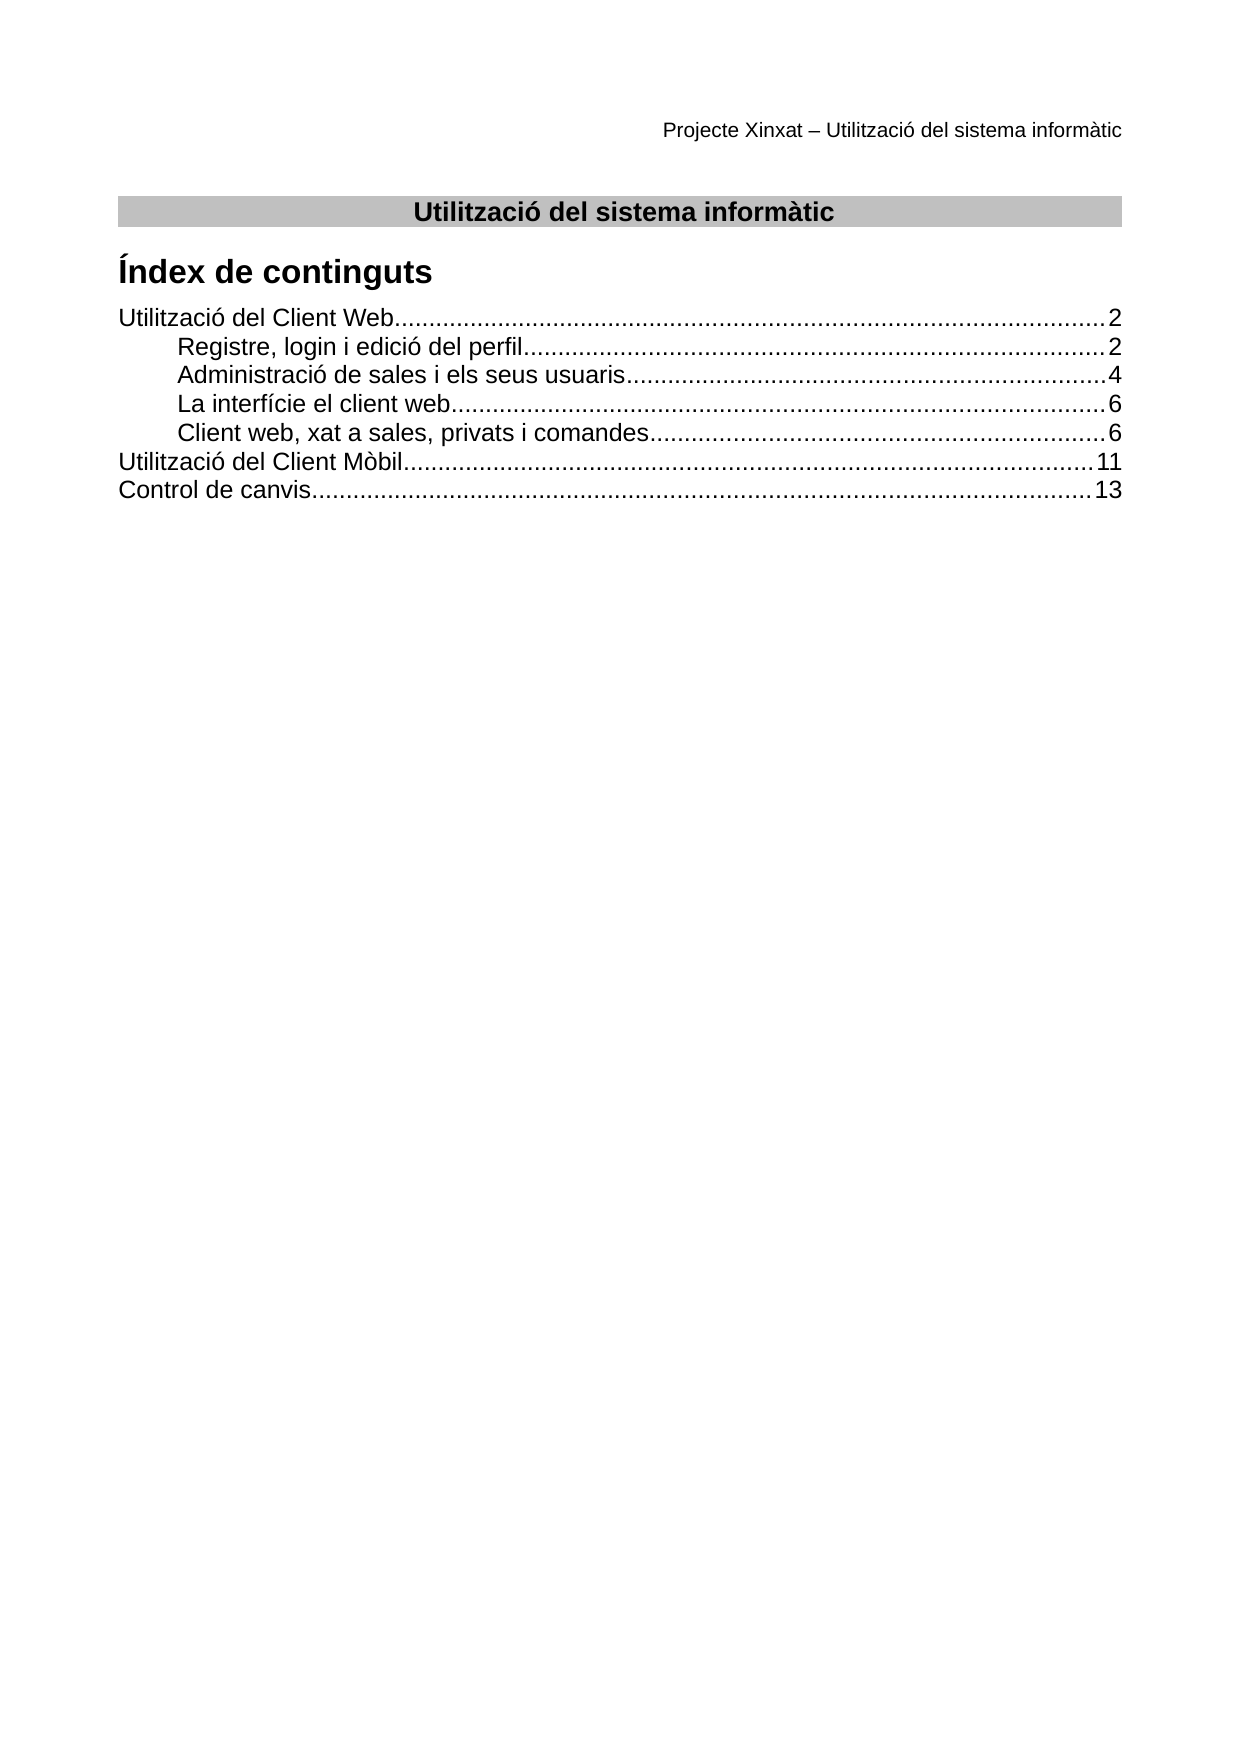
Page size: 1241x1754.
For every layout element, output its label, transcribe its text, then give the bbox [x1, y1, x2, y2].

text Client web, xat a sales, privats i comandes 6 [177, 418, 1122, 446]
text Utilització del Client Web 2 [118, 303, 1122, 331]
subtitle Índex de continguts [118, 252, 1122, 290]
text Utilització del Client Mòbil 11 [118, 446, 1122, 475]
text Control de canvis 13 [118, 475, 1122, 504]
text Utilització del sistema informàtic [118, 196, 1122, 227]
text Administració de sales i els seus usuaris 4 [177, 360, 1122, 389]
text Registre, login i edició del perfil 2 [177, 331, 1122, 360]
text La interfície el client web 6 [177, 389, 1122, 418]
